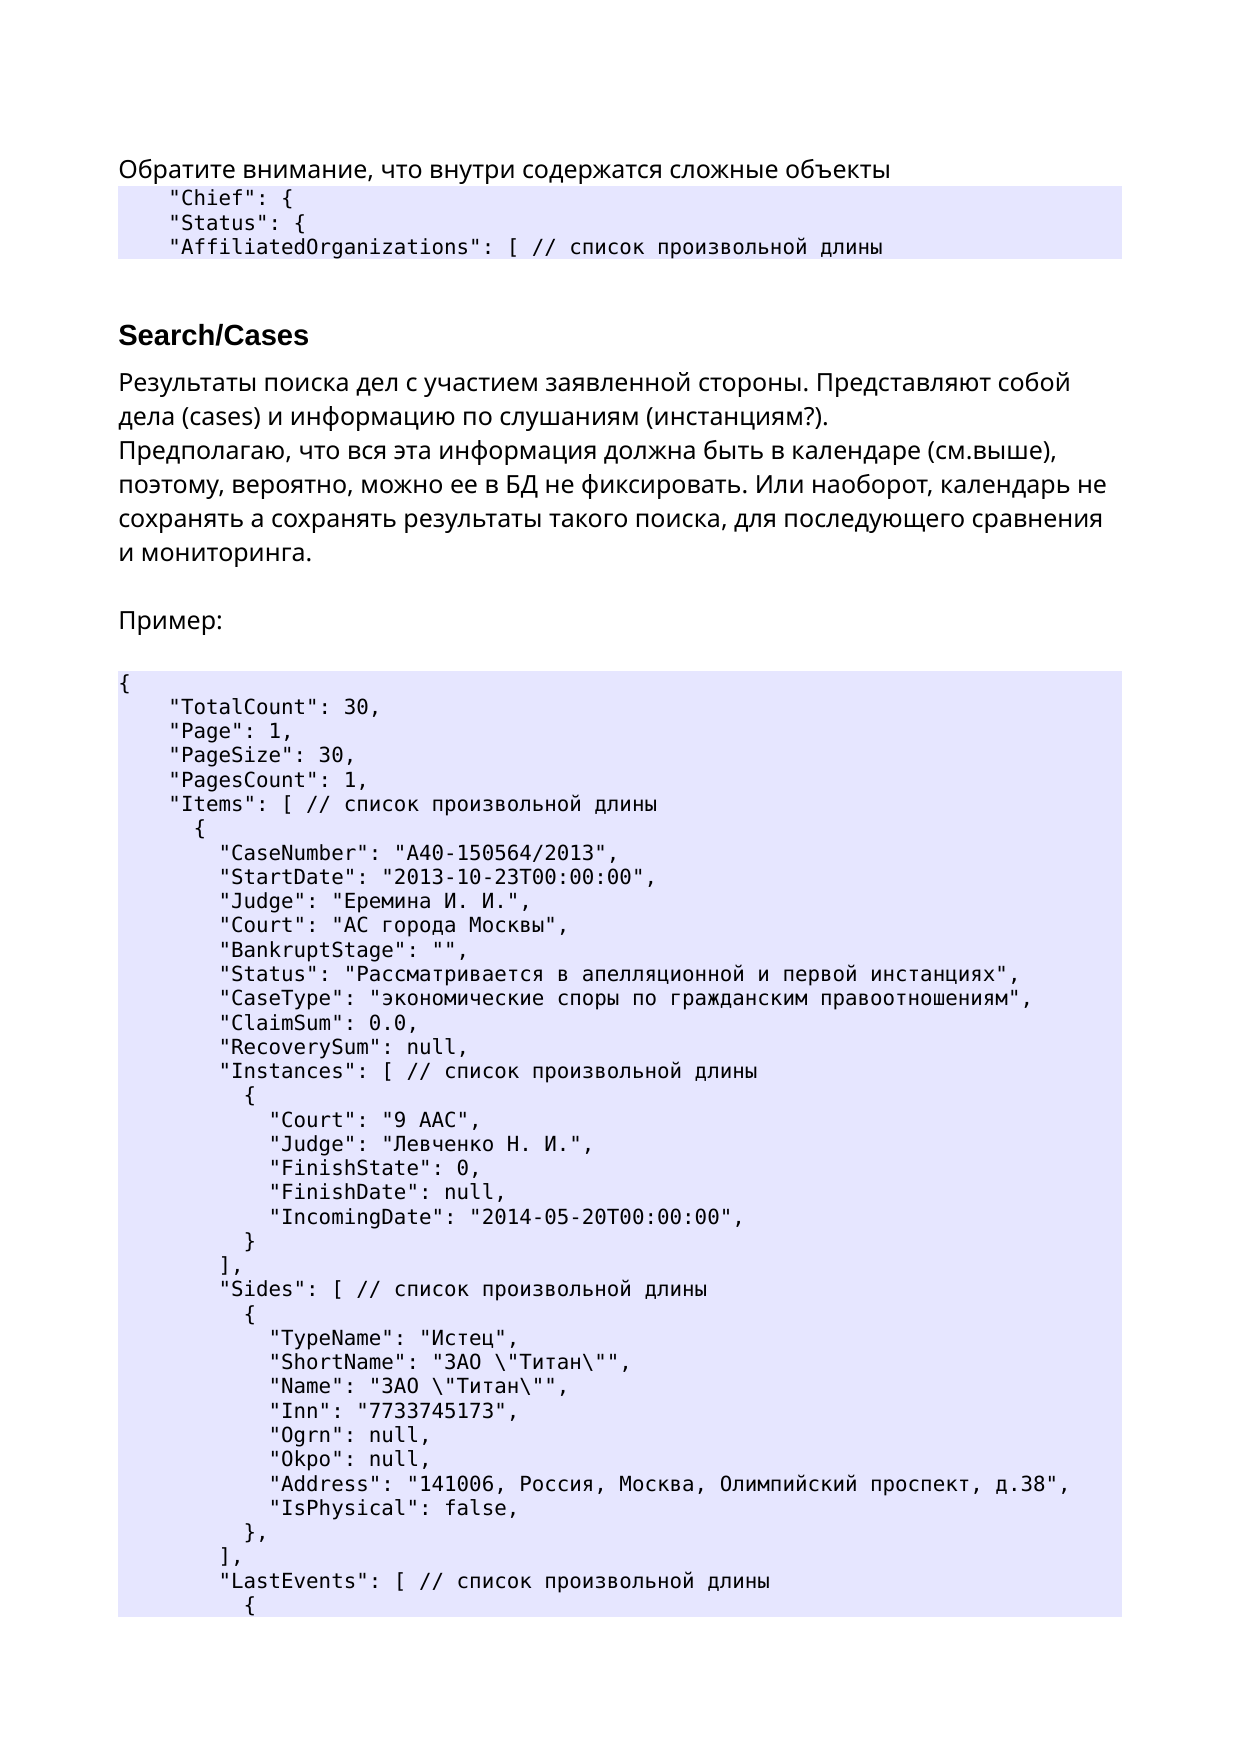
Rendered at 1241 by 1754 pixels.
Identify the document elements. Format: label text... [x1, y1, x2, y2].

text "ClaimSum": 0.0, [118, 1011, 1122, 1035]
text "Chief": { [118, 186, 1122, 211]
text { [118, 1302, 1122, 1326]
text } [118, 1229, 1122, 1253]
text "Name": "ЗАО \"Титан\"", [118, 1374, 1122, 1399]
text Обратите внимание, что внутри содержатся сложные объекты [118, 152, 1122, 186]
text "FinishState": 0, [118, 1156, 1122, 1180]
text "IncomingDate": "2014-05-20T00:00:00", [118, 1205, 1122, 1229]
text "LastEvents": [ // список произвольной длины [118, 1569, 1122, 1593]
text "TotalCount": 30, [118, 695, 1122, 719]
text "FinishDate": null, [118, 1180, 1122, 1205]
text "Sides": [ // список произвольной длины [118, 1277, 1122, 1302]
text "PagesCount": 1, [118, 768, 1122, 792]
text }, [118, 1520, 1122, 1544]
text "Court": "9 ААС", [118, 1108, 1122, 1132]
text { [118, 816, 1122, 841]
text "RecoverySum": null, [118, 1035, 1122, 1059]
text ], [118, 1253, 1122, 1277]
text "BankruptStage": "", [118, 938, 1122, 962]
text "Page": 1, [118, 719, 1122, 743]
text ], [118, 1544, 1122, 1569]
text "Address": "141006, Россия, Москва, Олимпийский проспект, д.38", [118, 1472, 1122, 1496]
text "IsPhysical": false, [118, 1496, 1122, 1520]
text "CaseNumber": "А40-150564/2013", [118, 841, 1122, 865]
text "CaseType": "экономические споры по гражданским правоотношениям", [118, 986, 1122, 1011]
text { [118, 1593, 1122, 1617]
text "Court": "АС города Москвы", [118, 913, 1122, 938]
text Пример: [118, 603, 1122, 637]
text "Instances": [ // список произвольной длины [118, 1059, 1122, 1083]
text "Judge": "Еремина И. И.", [118, 889, 1122, 913]
text "AffiliatedOrganizations": [ // список произвольной длины [118, 235, 1122, 259]
text "ShortName": "ЗАО \"Титан\"", [118, 1350, 1122, 1374]
subtitle Search/Cases [118, 318, 1122, 352]
text "Okpo": null, [118, 1447, 1122, 1472]
text "PageSize": 30, [118, 743, 1122, 768]
text "TypeName": "Истец", [118, 1326, 1122, 1350]
text { [118, 1083, 1122, 1108]
text { [118, 671, 1122, 695]
text "Ogrn": null, [118, 1423, 1122, 1447]
text "Status": "Рассматривается в апелляционной и первой инстанциях", [118, 962, 1122, 986]
text Предполагаю, что вся эта информация должна быть в календаре (см.выше), поэтому, вероятно, можно ее в БД не фиксировать. Или наоборот, календарь не сохранять а сохранять результаты такого поиска, для последующего сравнения и мониторинга. [118, 432, 1122, 568]
text "Items": [ // список произвольной длины [118, 792, 1122, 816]
text "StartDate": "2013-10-23T00:00:00", [118, 865, 1122, 889]
text Результаты поиска дел с участием заявленной стороны. Представляют собой дела (cases) и информацию по слушаниям (инстанциям?). [118, 364, 1122, 432]
text "Judge": "Левченко Н. И.", [118, 1132, 1122, 1156]
text "Status": { [118, 211, 1122, 235]
text "Inn": "7733745173", [118, 1399, 1122, 1423]
